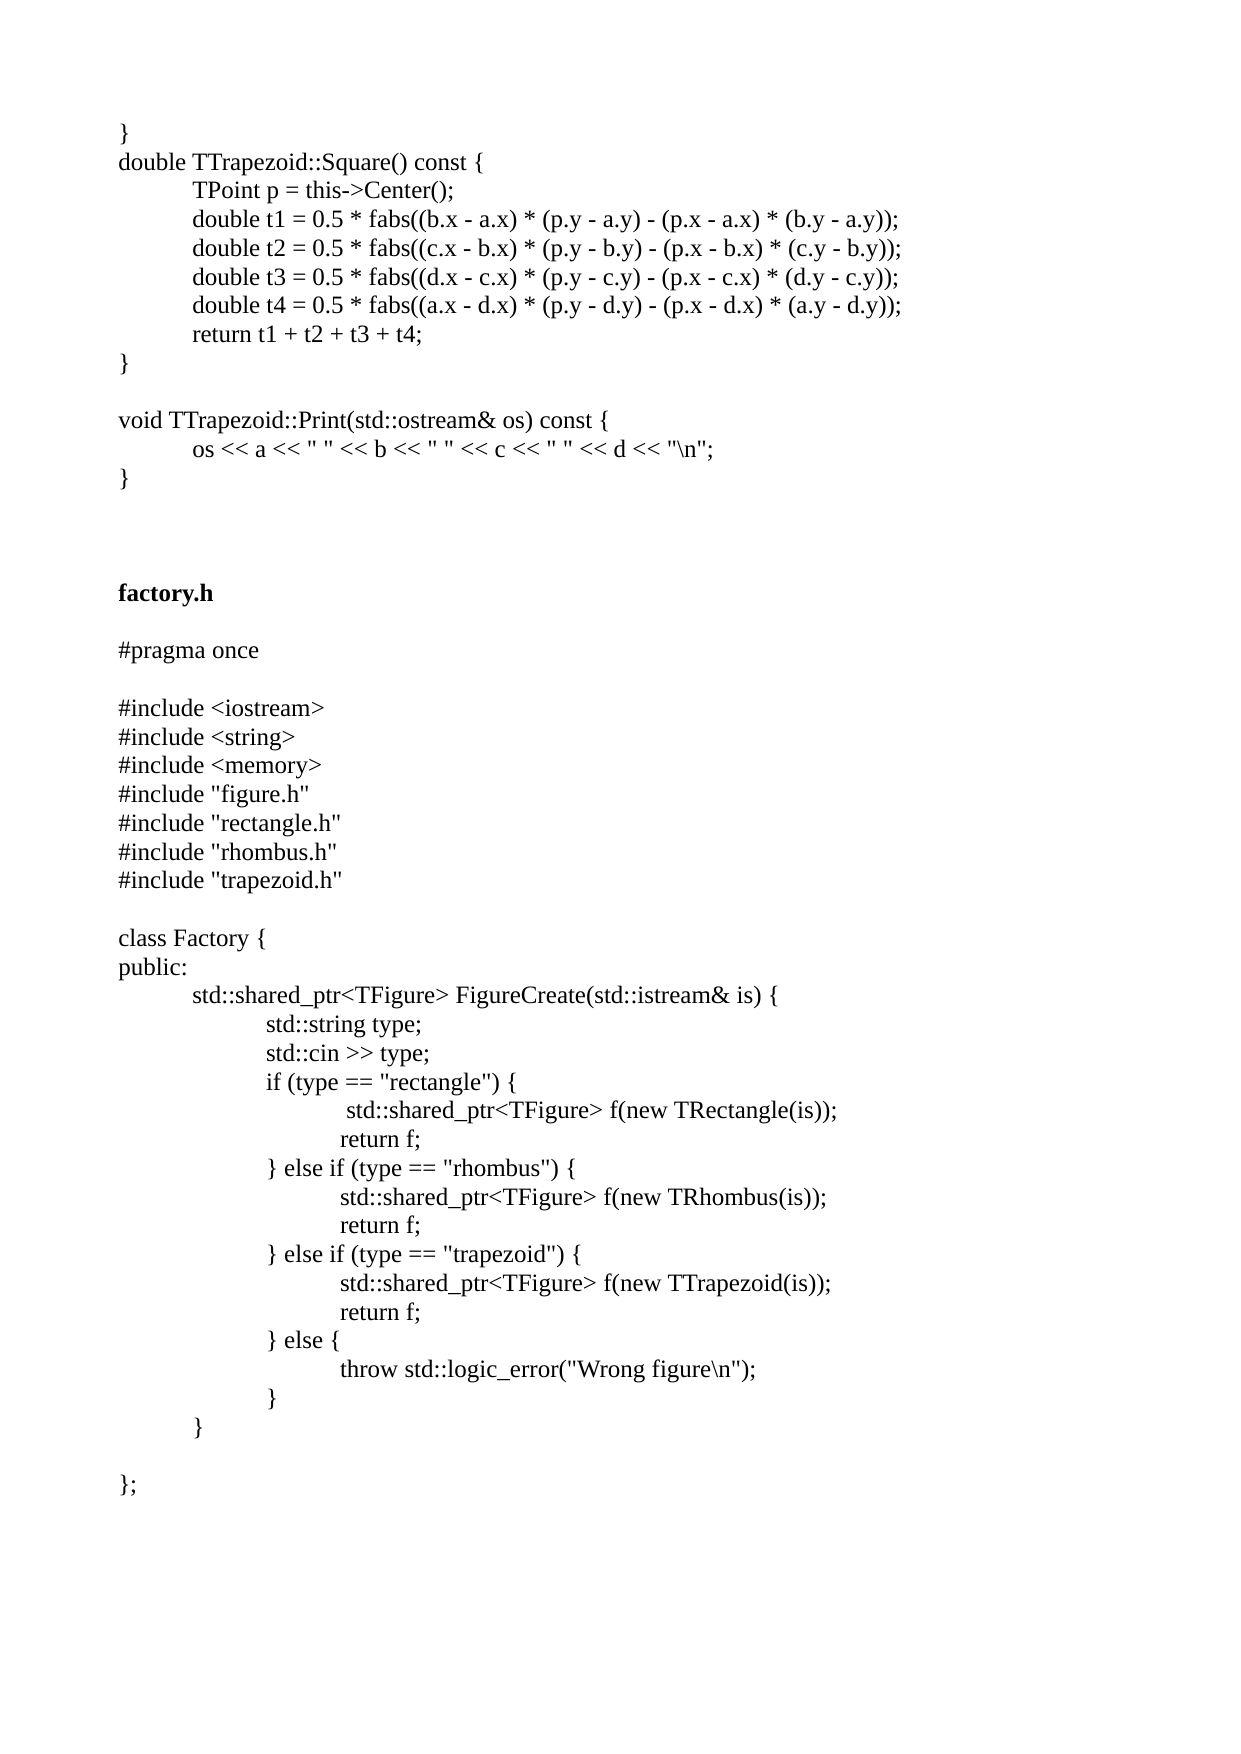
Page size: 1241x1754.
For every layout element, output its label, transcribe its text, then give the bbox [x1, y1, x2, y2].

text double t1 = 0.5 * fabs((b.x - a.x) * (p.y - a.y) - (p.x - a.x) * (b.y - a.y)); [118, 204, 1122, 233]
text } [118, 463, 1122, 492]
text #include <memory> [118, 751, 1122, 779]
text #include <string> [118, 722, 1122, 751]
text } else if (type == "rhombus") { [118, 1153, 1122, 1182]
text std::shared_ptr<TFigure> f(new TRectangle(is)); [118, 1096, 1122, 1124]
text throw std::logic_error("Wrong figure\n"); [118, 1354, 1122, 1383]
text std::string type; [118, 1009, 1122, 1038]
text double t2 = 0.5 * fabs((c.x - b.x) * (p.y - b.y) - (p.x - b.x) * (c.y - b.y)); [118, 233, 1122, 262]
text #include "trapezoid.h" [118, 866, 1122, 894]
text } [118, 348, 1122, 377]
text std::cin >> type; [118, 1038, 1122, 1067]
text public: [118, 952, 1122, 981]
text std::shared_ptr<TFigure> FigureCreate(std::istream& is) { [118, 981, 1122, 1009]
text } [118, 118, 1122, 147]
text class Factory { [118, 923, 1122, 952]
text } [118, 1412, 1122, 1441]
text double t4 = 0.5 * fabs((a.x - d.x) * (p.y - d.y) - (p.x - d.x) * (a.y - d.y)); [118, 291, 1122, 319]
text #include "figure.h" [118, 779, 1122, 808]
text double t3 = 0.5 * fabs((d.x - c.x) * (p.y - c.y) - (p.x - c.x) * (d.y - c.y)); [118, 262, 1122, 291]
text #include "rhombus.h" [118, 837, 1122, 866]
text std::shared_ptr<TFigure> f(new TTrapezoid(is)); [118, 1268, 1122, 1297]
text #include <iostream> [118, 693, 1122, 722]
text double TTrapezoid::Square() const { [118, 147, 1122, 176]
text TPoint p = this->Center(); [118, 176, 1122, 204]
text } [118, 1383, 1122, 1412]
text os << a << " " << b << " " << c << " " << d << "\n"; [118, 434, 1122, 463]
text return t1 + t2 + t3 + t4; [118, 319, 1122, 348]
text factory.h [118, 578, 1122, 607]
text std::shared_ptr<TFigure> f(new TRhombus(is)); [118, 1182, 1122, 1211]
text }; [118, 1469, 1122, 1498]
text #pragma once [118, 636, 1122, 664]
text } else { [118, 1326, 1122, 1354]
text if (type == "rectangle") { [118, 1067, 1122, 1096]
text void TTrapezoid::Print(std::ostream& os) const { [118, 406, 1122, 434]
text } else if (type == "trapezoid") { [118, 1239, 1122, 1268]
text return f; [118, 1124, 1122, 1153]
text return f; [118, 1211, 1122, 1239]
text #include "rectangle.h" [118, 808, 1122, 837]
text return f; [118, 1297, 1122, 1326]
